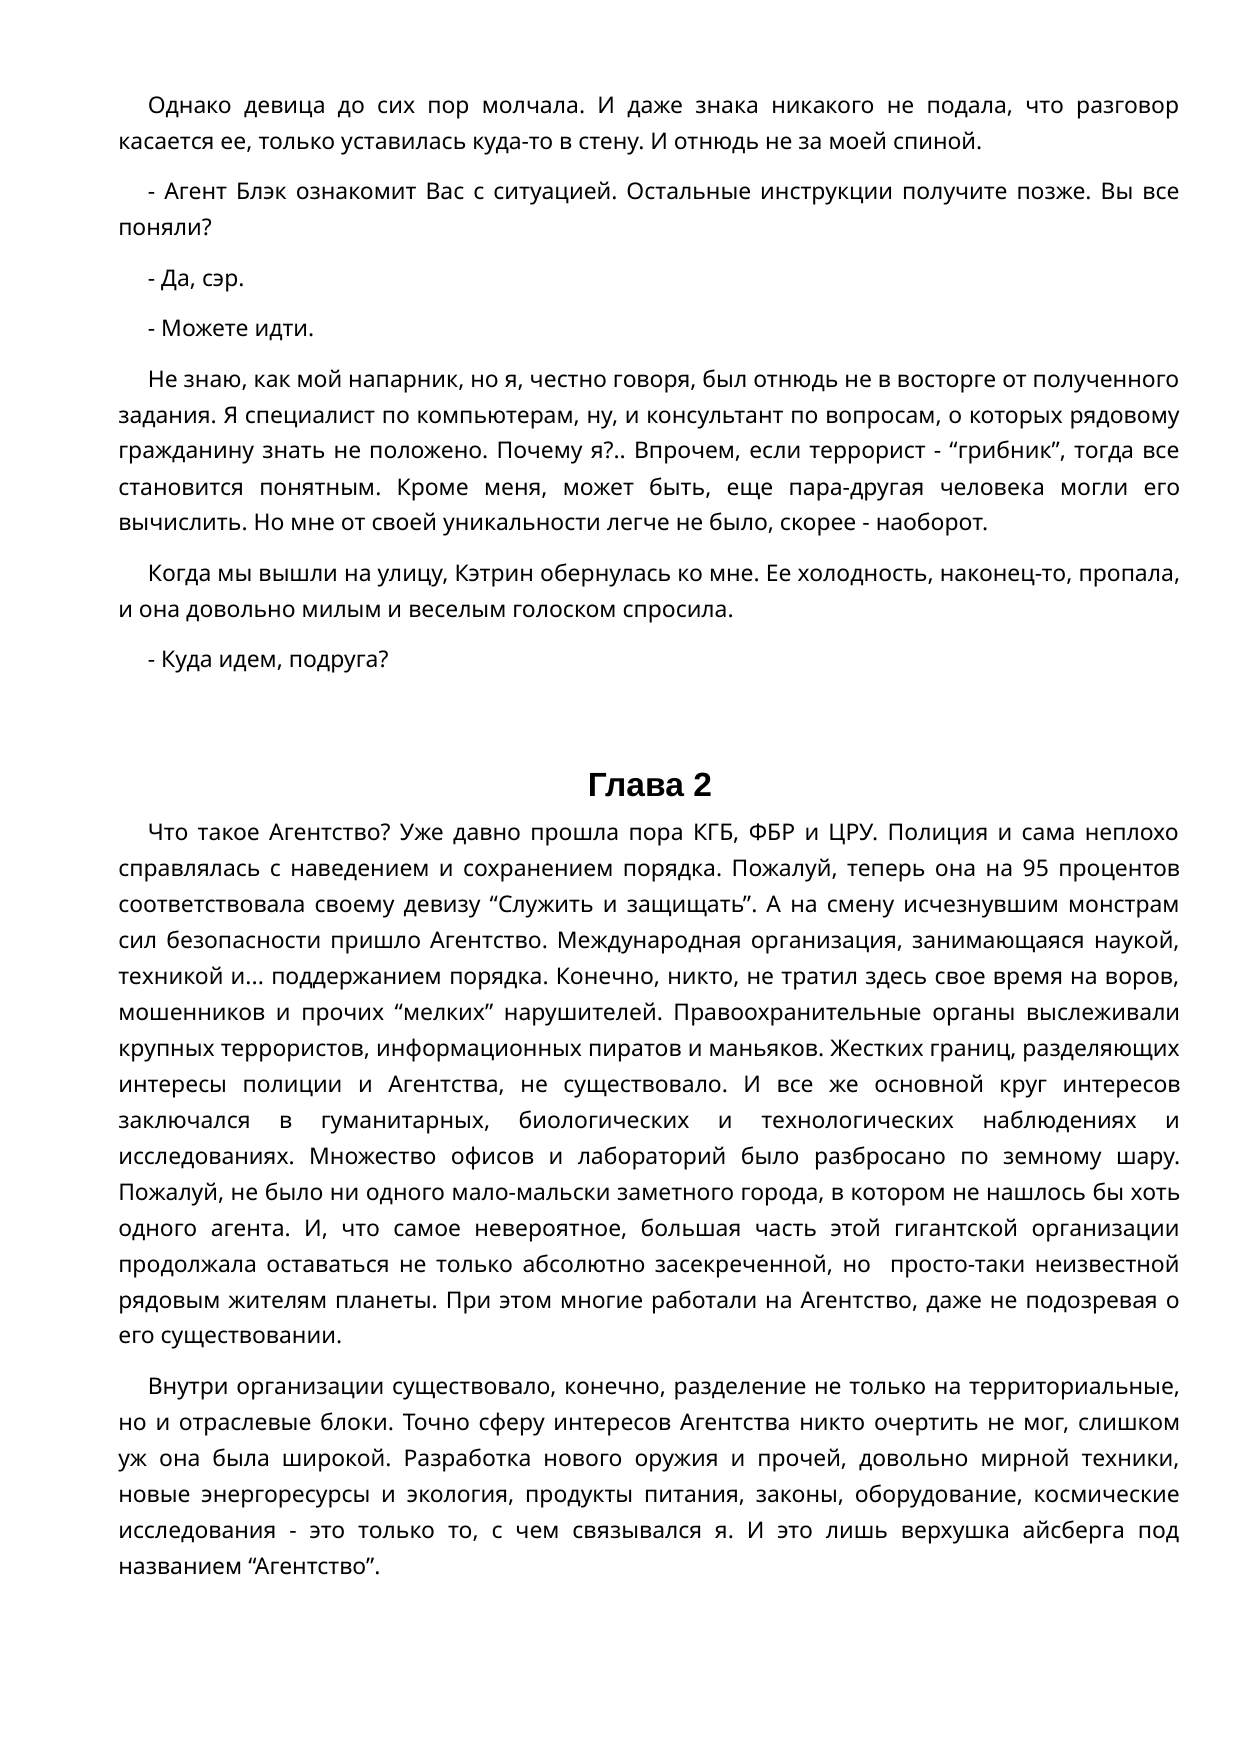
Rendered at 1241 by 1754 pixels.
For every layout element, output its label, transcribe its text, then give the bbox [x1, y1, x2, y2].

text - Куда идем, подруга? [118, 643, 1181, 674]
text Когда мы вышли на улицу, Кэтрин обернулась ко мне. Ее холодность, наконец-то, пропала, и она довольно милым и веселым голоском спросила. [118, 557, 1181, 624]
text Однако девица до сих пор молчала. И даже знака никакого не подала, что разговор касается ее, только уставилась куда-то в стену. И отнюдь не за моей спиной. [118, 89, 1181, 156]
text - Да, сэр. [118, 262, 1181, 293]
text Не знаю, как мой напарник, но я, честно говоря, был отнюдь не в восторге от полученного задания. Я специалист по компьютерам, ну, и консультант по вопросам, о которых рядовому гражданину знать не положено. Почему я?.. Впрочем, если террорист - “грибник”, тогда все становится понятным. Кроме меня, может быть, еще пара-другая человека могли его вычислить. Но мне от своей уникальности легче не было, скорее - наоборот. [118, 363, 1181, 538]
text - Агент Блэк ознакомит Вас с ситуацией. Остальные инструкции получите позже. Вы все поняли? [118, 175, 1181, 242]
subtitle Глава 2 [118, 765, 1181, 804]
text Внутри организации существовало, конечно, разделение не только на территориальные, но и отраслевые блоки. Точно сферу интересов Агентства никто очертить не мог, слишком уж она была широкой. Разработка нового оружия и прочей, довольно мирной техники, новые энергоресурсы и экология, продукты питания, законы, оборудование, космические исследования - это только то, с чем связывался я. И это лишь верхушка айсберга под названием “Агентство”. [118, 1370, 1181, 1581]
text - Можете идти. [118, 312, 1181, 343]
text Что такое Агентство? Уже давно прошла пора КГБ, ФБР и ЦРУ. Полиция и сама неплохо справлялась с наведением и сохранением порядка. Пожалуй, теперь она на 95 процентов соответствовала своему девизу “Служить и защищать”. А на смену исчезнувшим монстрам сил безопасности пришло Агентство. Международная организация, занимающаяся наукой, техникой и... поддержанием порядка. Конечно, никто, не тратил здесь свое время на воров, мошенников и прочих “мелких” нарушителей. Правоохранительные органы выслеживали крупных террористов, информационных пиратов и маньяков. Жестких границ, разделяющих интересы полиции и Агентства, не существовало. И все же основной круг интересов заключался в гуманитарных, биологических и технологических наблюдениях и исследованиях. Множество офисов и лабораторий было разбросано по земному шару. Пожалуй, не было ни одного мало-мальски заметного города, в котором не нашлось бы хоть одного агента. И, что самое невероятное, большая часть этой гигантской организации продолжала оставаться не только абсолютно засекреченной, но просто-таки неизвестной рядовым жителям планеты. При этом многие работали на Агентство, даже не подозревая о его существовании. [118, 816, 1181, 1351]
